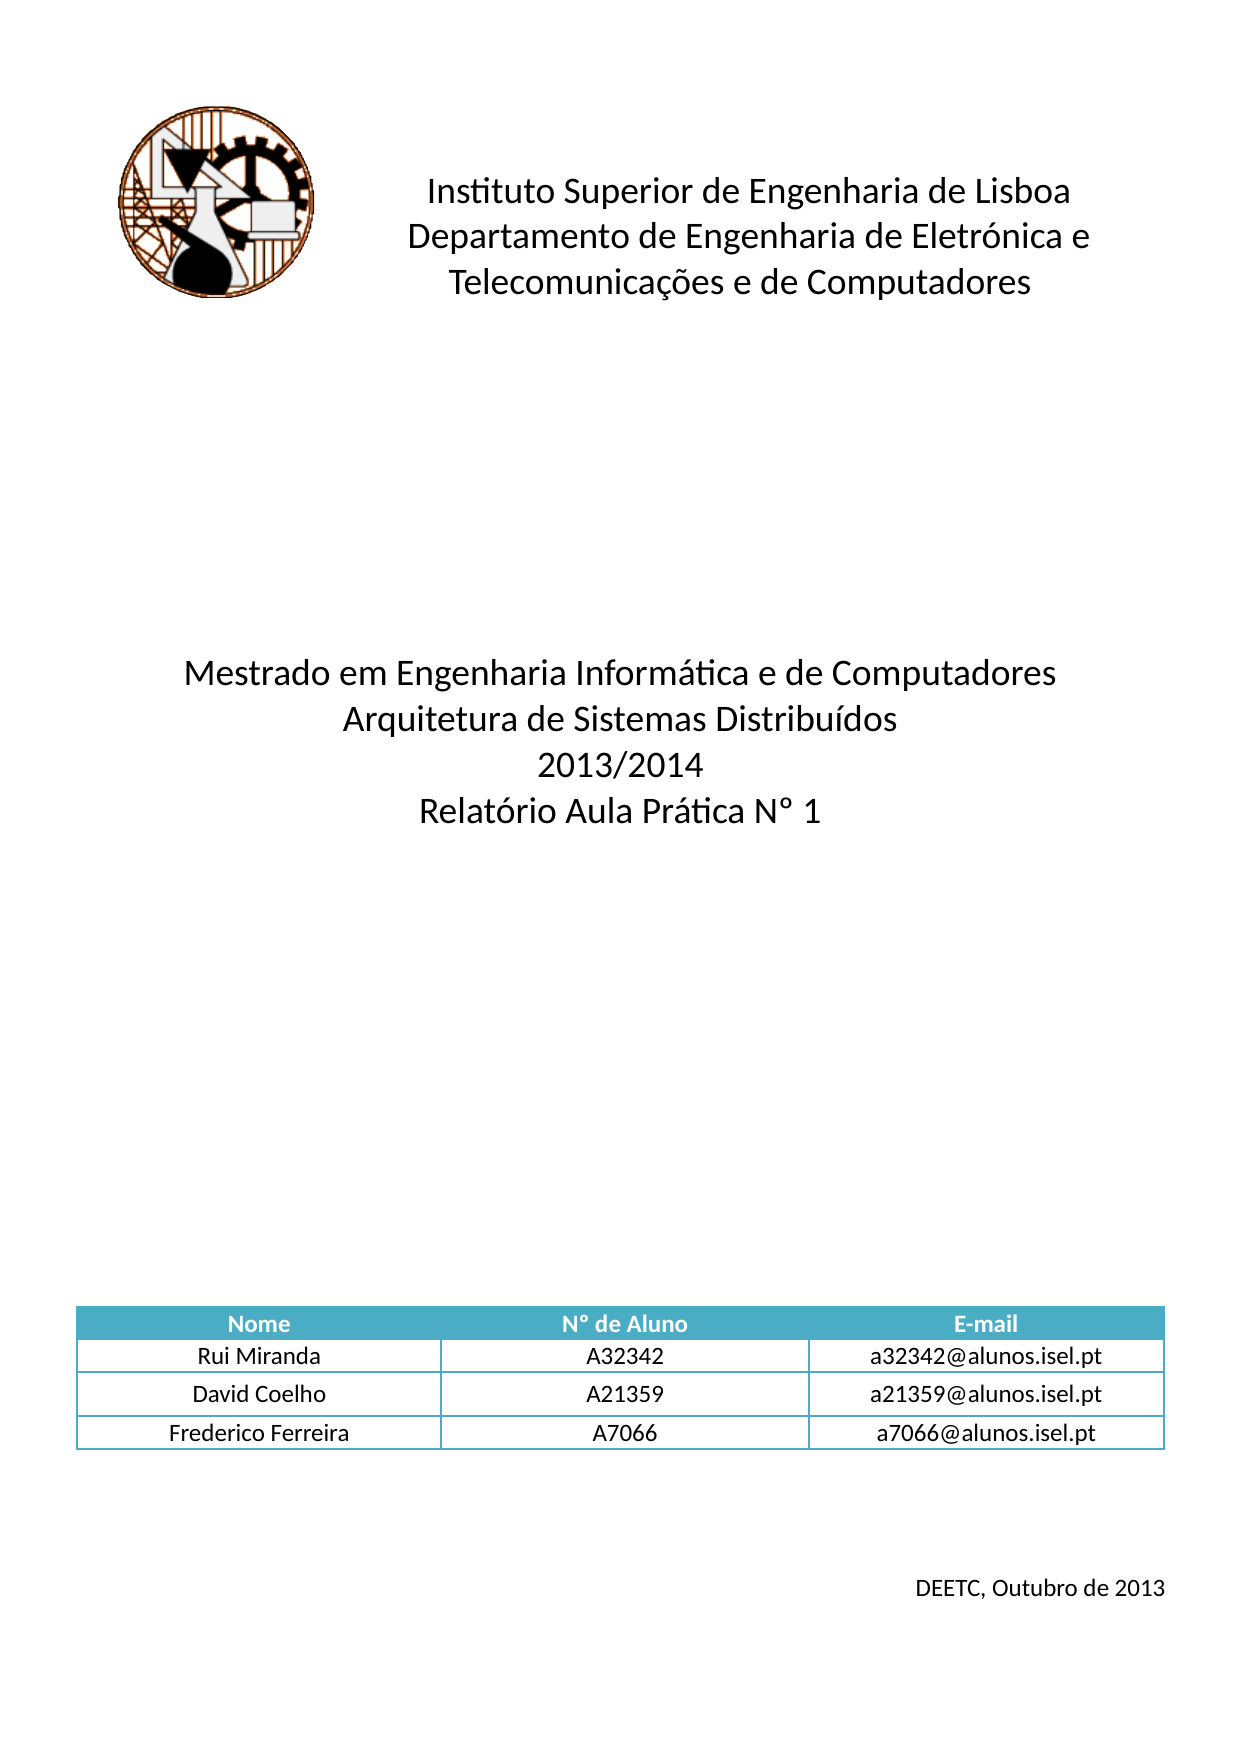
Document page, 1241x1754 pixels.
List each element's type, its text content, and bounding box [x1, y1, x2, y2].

table_cell A7066 [442, 1417, 808, 1447]
table_cell A21359 [442, 1373, 808, 1415]
table_cell a21359@alunos.isel.pt [810, 1373, 1163, 1415]
text Arquitetura de Sistemas Distribuídos [75, 695, 1165, 741]
table_cell a7066@alunos.isel.pt [810, 1417, 1163, 1447]
table_header Nome [78, 1308, 441, 1338]
table_header E-mail [809, 1308, 1163, 1338]
table_header Nº de Aluno [441, 1308, 809, 1338]
picture [117, 106, 315, 298]
table_cell David Coelho [78, 1373, 440, 1415]
text 2013/2014 [75, 741, 1165, 787]
table_cell A32342 [442, 1340, 808, 1371]
text Mestrado em Engenharia Informática e de Computadores [75, 649, 1165, 695]
table_cell Rui Miranda [78, 1340, 440, 1371]
table_cell Frederico Ferreira [78, 1417, 440, 1447]
text Instituto Superior de Engenharia de Lisboa Departamento de Engenharia de Eletrónica e Telecomunicações e de Computadores [75, 75, 1165, 304]
text Relatório Aula Prática Nº 1 [75, 787, 1165, 832]
text DEETC, Outubro de 2013 [75, 1572, 1165, 1602]
table_cell a32342@alunos.isel.pt [810, 1340, 1163, 1371]
